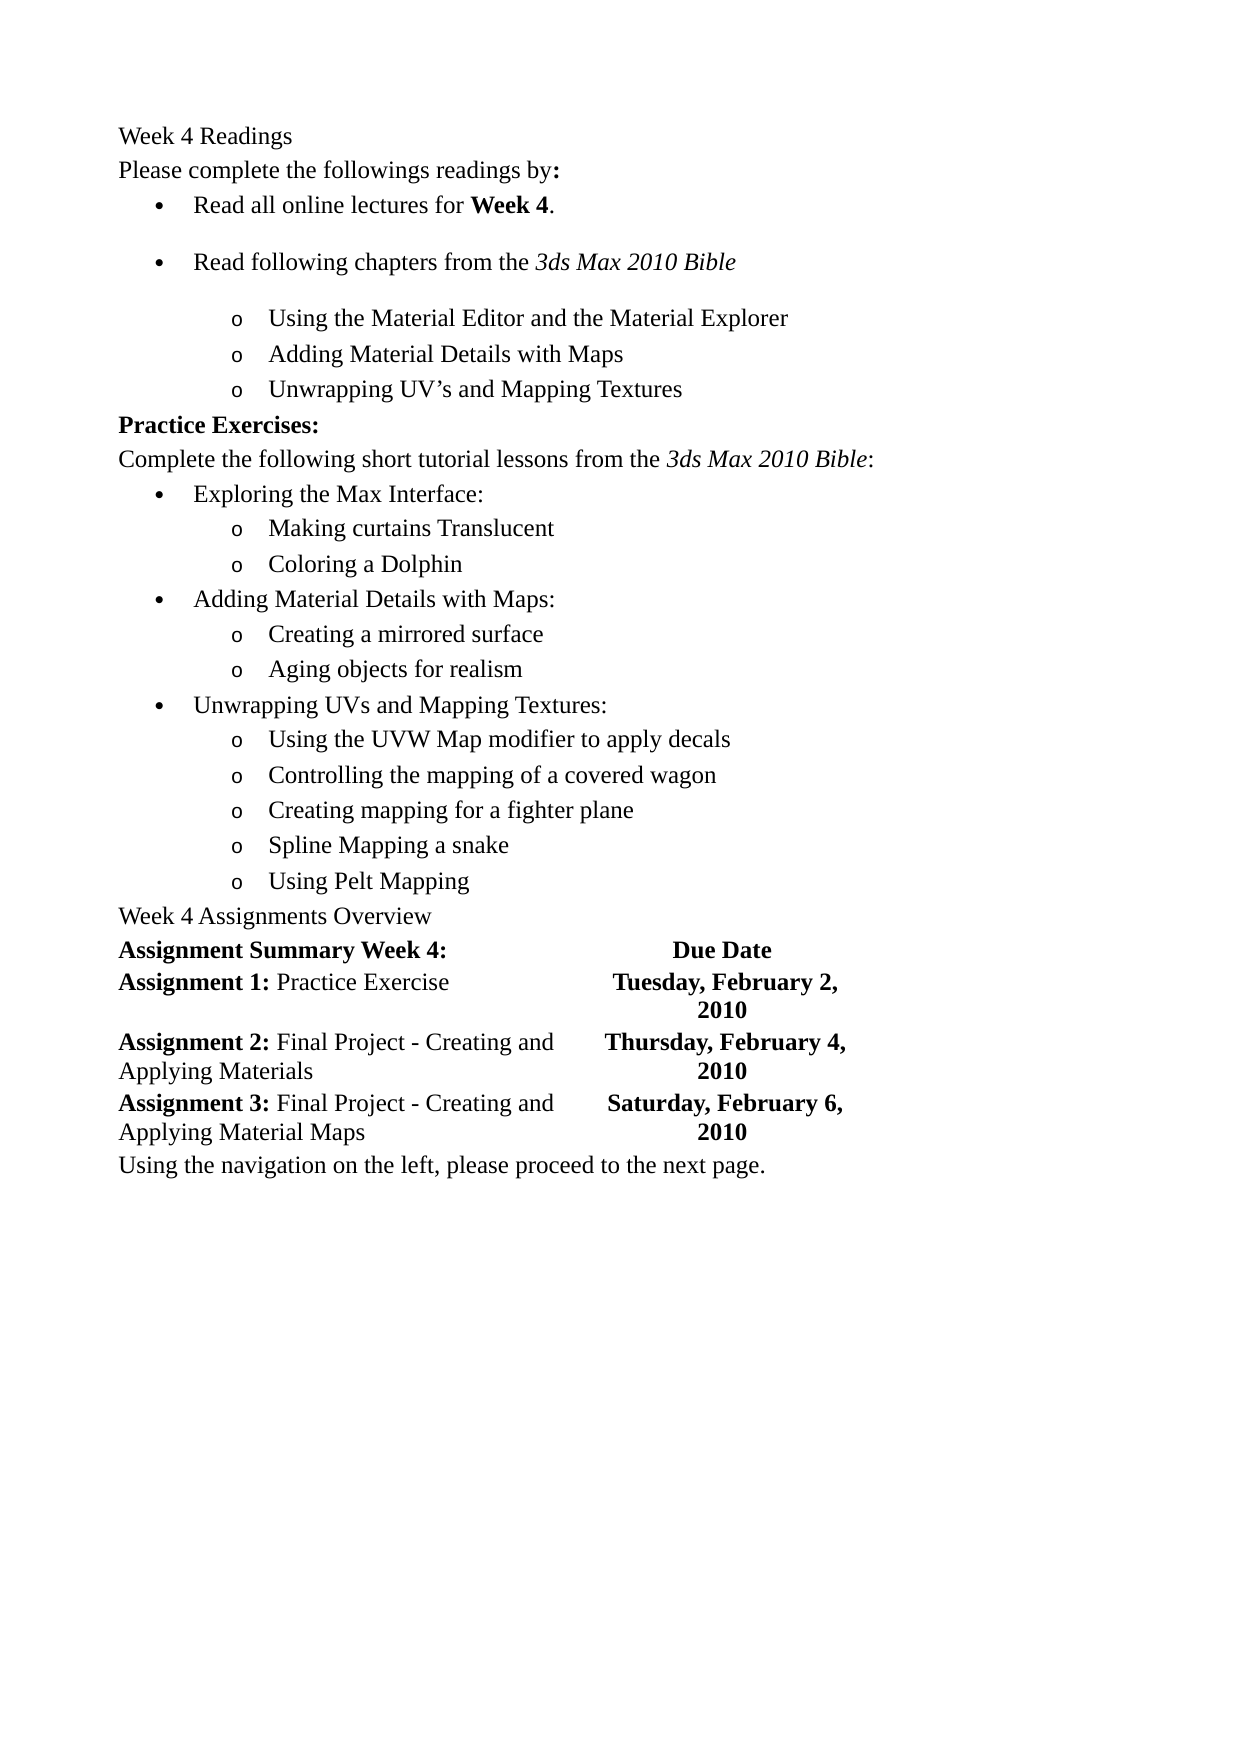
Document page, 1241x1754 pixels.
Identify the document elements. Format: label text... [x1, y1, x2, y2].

text Practice Exercises: [118, 410, 1122, 438]
list Controlling the mapping of a covered wagon [231, 760, 1122, 789]
list Making curtains Translucent [231, 513, 1122, 543]
text Please complete the followings readings by: [118, 156, 1122, 184]
table_cell Saturday, February 6, 2010 [598, 1086, 852, 1147]
list Unwrapping UV’s and Mapping Textures [231, 374, 1122, 404]
text Using the navigation on the left, please proceed to the next page. [118, 1150, 1122, 1178]
table_cell Assignment 1: Practice Exercise [117, 965, 598, 1026]
list Spline Mapping a snake [231, 831, 1122, 860]
list Coloring a Dolphin [231, 549, 1122, 578]
list Read all online lectures for Week 4. [156, 190, 1122, 219]
list Adding Material Details with Maps [231, 339, 1122, 368]
list Using the UVW Map modifier to apply decals [231, 724, 1122, 754]
list Using Pelt Mapping [231, 866, 1122, 896]
table_cell Tuesday, February 2, 2010 [598, 965, 852, 1026]
table_cell Thursday, February 4, 2010 [598, 1026, 852, 1086]
text Complete the following short tutorial lessons from the 3ds Max 2010 Bible: [118, 444, 1122, 473]
list Aging objects for realism [231, 654, 1122, 684]
list Read following chapters from the 3ds Max 2010 Bible [156, 247, 1122, 276]
text Week 4 Readings [118, 121, 1122, 150]
text Week 4 Assignments Overview [118, 901, 1122, 930]
list Exploring the Max Interface: [156, 479, 1122, 508]
list Creating mapping for a fighter plane [231, 795, 1122, 825]
table_header Assignment Summary Week 4: [117, 933, 598, 965]
table_header Due Date [598, 933, 852, 965]
list Using the Material Editor and the Material Explorer [231, 303, 1122, 333]
table_cell Assignment 2: Final Project - Creating and Applying Materials [117, 1026, 598, 1086]
list Creating a mirrored surface [231, 619, 1122, 648]
list Adding Material Details with Maps: [156, 584, 1122, 613]
list Unwrapping UVs and Mapping Textures: [156, 690, 1122, 718]
table_cell Assignment 3: Final Project - Creating and Applying Material Maps [117, 1086, 598, 1147]
